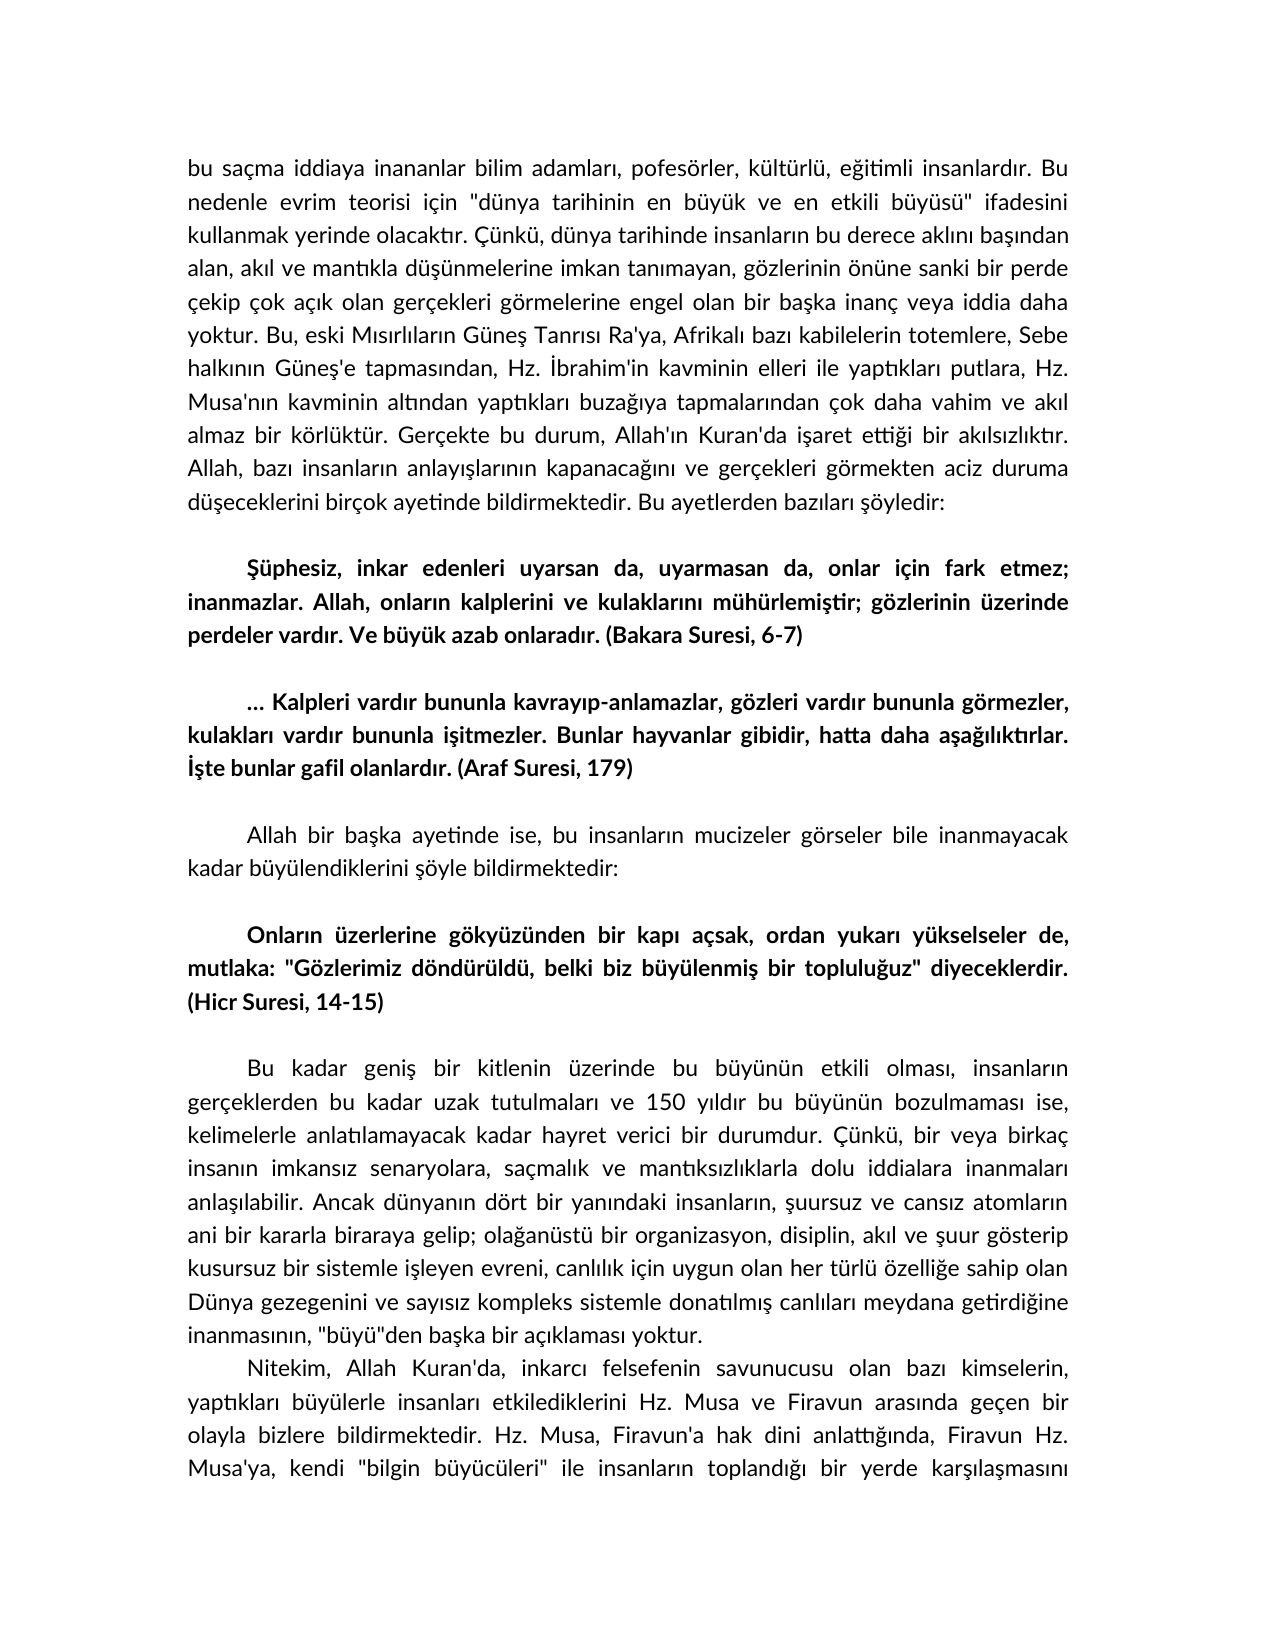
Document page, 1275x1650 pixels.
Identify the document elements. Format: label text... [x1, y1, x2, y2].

text bu saçma iddiaya inananlar bilim adamları, pofesörler, kültürlü, eğitimli insanlardır. Bu nedenle evrim teorisi için "dünya tarihinin en büyük ve en etkili büyüsü" ifadesini kullanmak yerinde olacaktır. Çünkü, dünya tarihinde insanların bu derece aklını başından alan, akıl ve mantıkla düşünmelerine imkan tanımayan, gözlerinin önüne sanki bir perde çekip çok açık olan gerçekleri görmelerine engel olan bir başka inanç veya iddia daha yoktur. Bu, eski Mısırlıların Güneş Tanrısı Ra'ya, Afrikalı bazı kabilelerin totemlere, Sebe halkının Güneş'e tapmasından, Hz. İbrahim'in kavminin elleri ile yaptıkları putlara, Hz. Musa'nın kavminin altından yaptıkları buzağıya tapmalarından çok daha vahim ve akıl almaz bir körlüktür. Gerçekte bu durum, Allah'ın Kuran'da işaret ettiği bir akılsızlıktır. Allah, bazı insanların anlayışlarının kapanacağını ve gerçekleri görmekten aciz duruma düşeceklerini birçok ayetinde bildirmektedir. Bu ayetlerden bazıları şöyledir: [187, 150, 1070, 517]
text Allah bir başka ayetinde ise, bu insanların mucizeler görseler bile inanmayacak kadar büyülendiklerini şöyle bildirmektedir: [187, 817, 1070, 883]
text … Kalpleri vardır bununla kavrayıp-anlamazlar, gözleri vardır bununla görmezler, kulakları vardır bununla işitmezler. Bunlar hayvanlar gibidir, hatta daha aşağılıktırlar. İşte bunlar gafil olanlardır. (Araf Suresi, 179) [187, 683, 1070, 783]
text Bu kadar geniş bir kitlenin üzerinde bu büyünün etkili olması, insanların gerçeklerden bu kadar uzak tutulmaları ve 150 yıldır bu büyünün bozulmaması ise, kelimelerle anlatılamayacak kadar hayret verici bir durumdur. Çünkü, bir veya birkaç insanın imkansız senaryolara, saçmalık ve mantıksızlıklarla dolu iddialara inanmaları anlaşılabilir. Ancak dünyanın dört bir yanındaki insanların, şuursuz ve cansız atomların ani bir kararla biraraya gelip; olağanüstü bir organizasyon, disiplin, akıl ve şuur gösterip kusursuz bir sistemle işleyen evreni, canlılık için uygun olan her türlü özelliğe sahip olan Dünya gezegenini ve sayısız kompleks sistemle donatılmış canlıları meydana getirdiğine inanmasının, "büyü"den başka bir açıklaması yoktur. [187, 1050, 1070, 1350]
text Onların üzerlerine gökyüzünden bir kapı açsak, ordan yukarı yükselseler de, mutlaka: "Gözlerimiz döndürüldü, belki biz büyülenmiş bir topluluğuz" diyeceklerdir. (Hicr Suresi, 14-15) [187, 917, 1070, 1017]
text Nitekim, Allah Kuran'da, inkarcı felsefenin savunucusu olan bazı kimselerin, yaptıkları büyülerle insanları etkilediklerini Hz. Musa ve Firavun arasında geçen bir olayla bizlere bildirmektedir. Hz. Musa, Firavun'a hak dini anlattığında, Firavun Hz. Musa'ya, kendi "bilgin büyücüleri" ile insanların toplandığı bir yerde karşılaşmasını [187, 1350, 1070, 1483]
text Şüphesiz, inkar edenleri uyarsan da, uyarmasan da, onlar için fark etmez; inanmazlar. Allah, onların kalplerini ve kulaklarını mühürlemiştir; gözlerinin üzerinde perdeler vardır. Ve büyük azab onlaradır. (Bakara Suresi, 6-7) [187, 550, 1070, 650]
